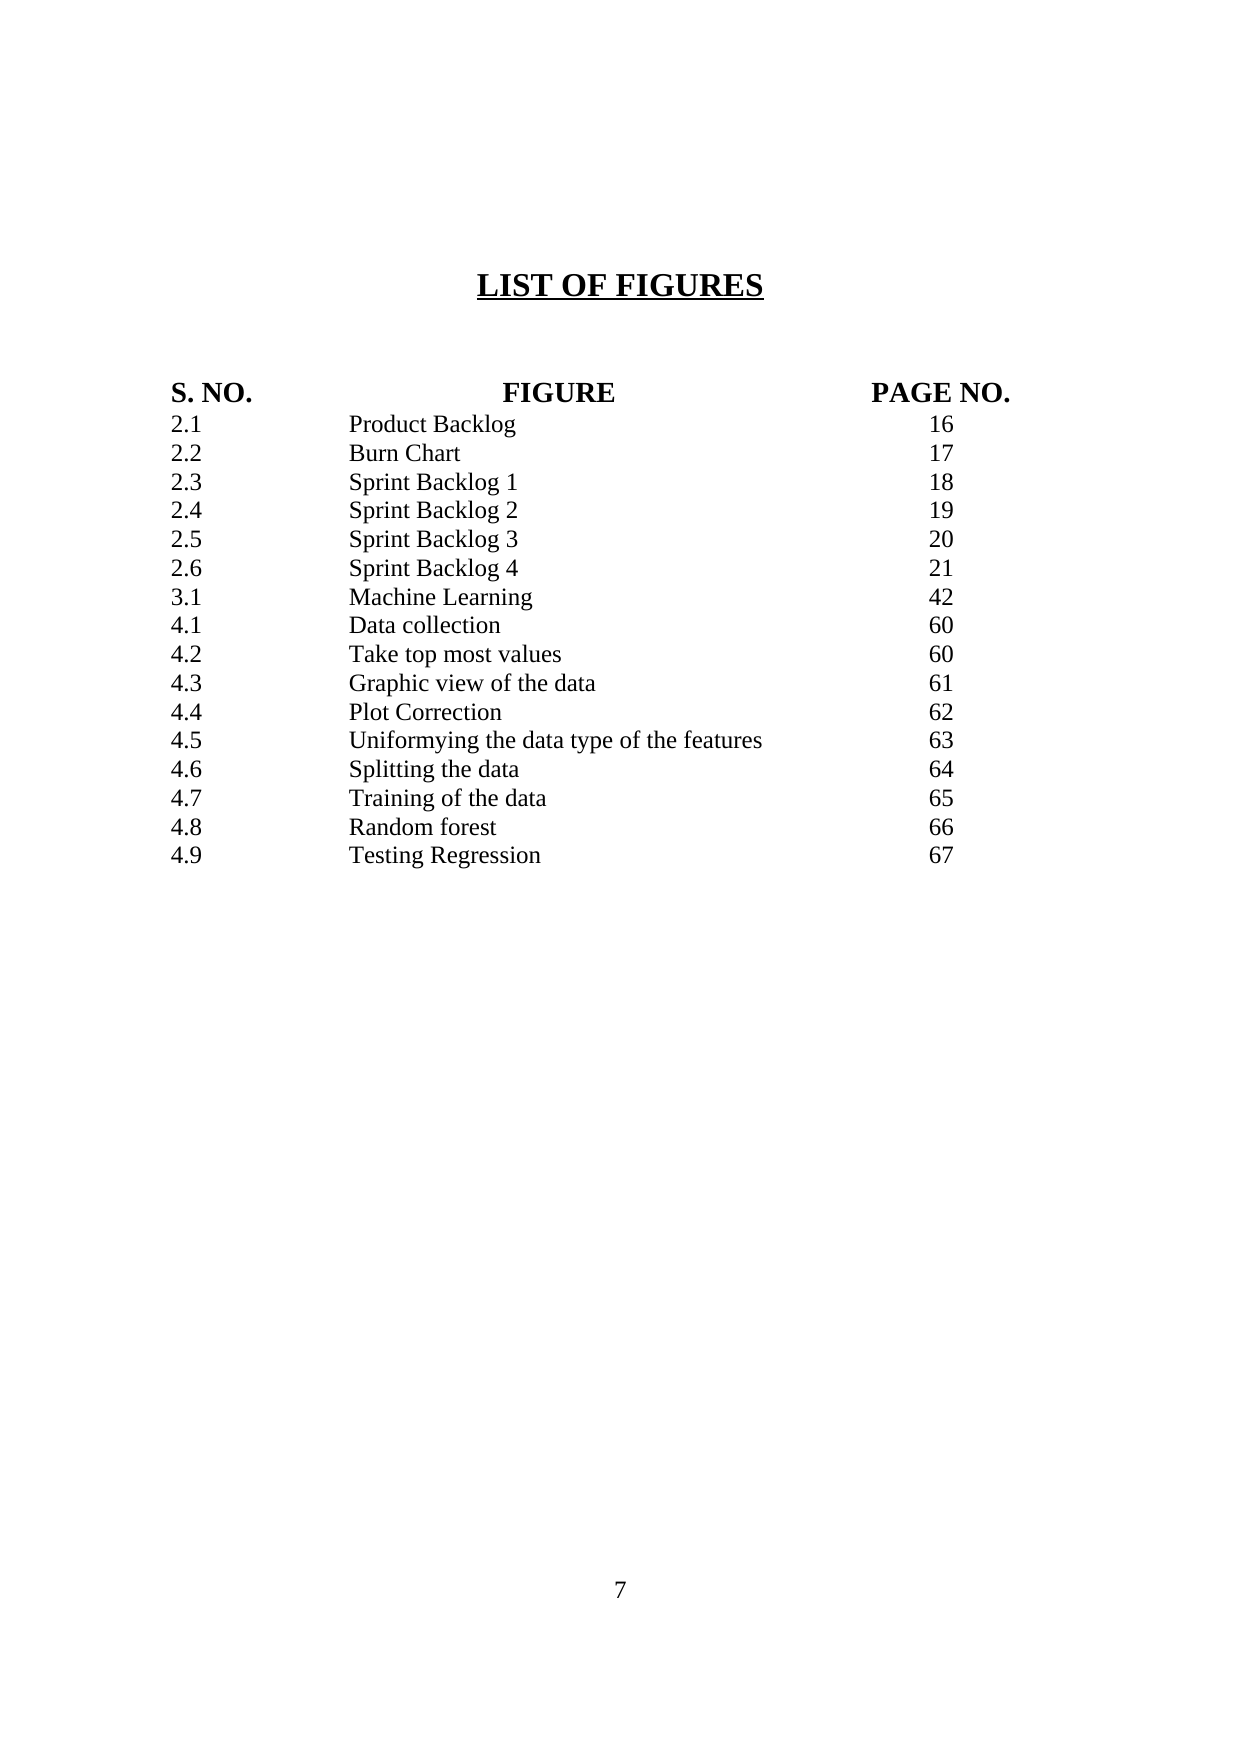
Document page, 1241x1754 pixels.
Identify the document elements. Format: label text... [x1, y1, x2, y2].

table_cell 2.4 [159, 495, 337, 524]
table_cell Random forest [338, 812, 780, 840]
table_cell 65 [780, 783, 1101, 812]
table_cell Plot Correction [338, 697, 780, 725]
table_cell 66 [780, 812, 1101, 840]
table_cell 4.7 [159, 783, 337, 812]
table_cell [159, 869, 337, 898]
table_cell 21 [780, 553, 1101, 582]
table_cell Testing Regression [338, 840, 780, 869]
table_cell 64 [780, 754, 1101, 783]
table_cell 2.2 [159, 438, 337, 467]
table_cell 4.8 [159, 812, 337, 840]
table_cell 4.3 [159, 668, 337, 697]
table_cell 19 [780, 495, 1101, 524]
table_cell [338, 898, 780, 927]
table_cell 60 [780, 610, 1101, 639]
table_cell 4.5 [159, 725, 337, 754]
table_cell Sprint Backlog 1 [338, 467, 780, 495]
table_cell 61 [780, 668, 1101, 697]
table_cell 2.1 [159, 409, 337, 438]
table_cell 62 [780, 697, 1101, 725]
table_cell 4.4 [159, 697, 337, 725]
table_cell Training of the data [338, 783, 780, 812]
table_cell Product Backlog [338, 409, 780, 438]
table_cell 2.5 [159, 524, 337, 553]
table_cell 2.6 [159, 553, 337, 582]
table_cell 17 [780, 438, 1101, 467]
table_header S. NO. [159, 376, 337, 409]
table_header FIGURE [338, 376, 780, 409]
table_cell Burn Chart [338, 438, 780, 467]
table_cell 3.1 [159, 582, 337, 610]
table_cell Sprint Backlog 2 [338, 495, 780, 524]
table_cell Data collection [338, 610, 780, 639]
table_cell 4.9 [159, 840, 337, 869]
table_cell 4.2 [159, 639, 337, 668]
table_cell 42 [780, 582, 1101, 610]
text LIST OF FIGURES [150, 265, 1090, 304]
table_cell 67 [780, 840, 1101, 869]
table_cell Machine Learning [338, 582, 780, 610]
table_cell 60 [780, 639, 1101, 668]
table_cell Sprint Backlog 4 [338, 553, 780, 582]
table_cell [338, 869, 780, 898]
table_cell Take top most values [338, 639, 780, 668]
table_cell Graphic view of the data [338, 668, 780, 697]
table_cell Sprint Backlog 3 [338, 524, 780, 553]
table_header PAGE NO. [780, 376, 1101, 409]
table_cell 2.3 [159, 467, 337, 495]
table_cell 4.6 [159, 754, 337, 783]
table_cell Uniformying the data type of the features [338, 725, 780, 754]
table_cell 4.1 [159, 610, 337, 639]
table_cell 20 [780, 524, 1101, 553]
table_cell Splitting the data [338, 754, 780, 783]
table_cell 63 [780, 725, 1101, 754]
table_cell 16 [780, 409, 1101, 438]
table_cell [780, 898, 1101, 927]
table_cell [780, 869, 1101, 898]
table_cell [159, 898, 337, 927]
table_cell 18 [780, 467, 1101, 495]
